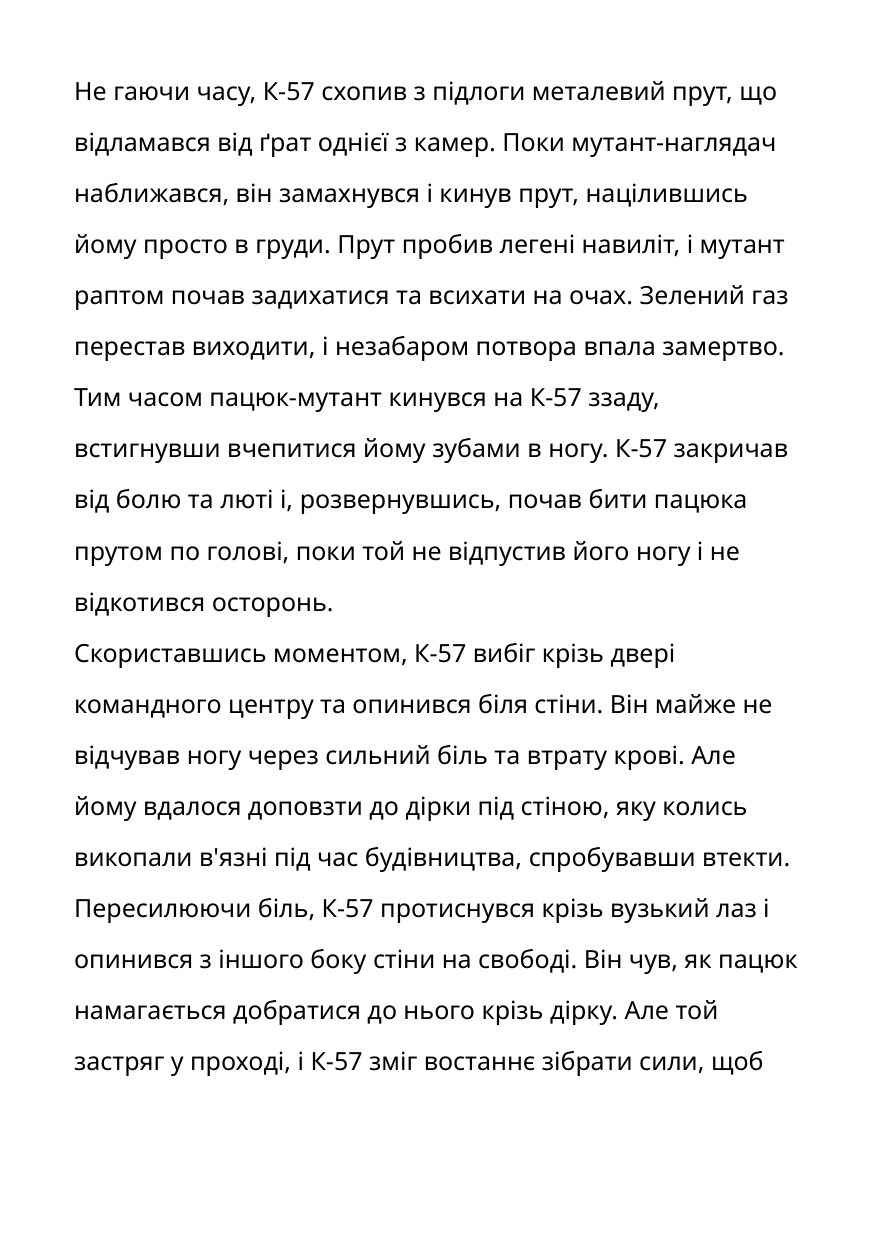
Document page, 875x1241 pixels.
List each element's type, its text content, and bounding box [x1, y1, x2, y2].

text Тим часом пацюк-мутант кинувся на К-57 ззаду, встигнувши вчепитися йому зубами в ногу. К-57 закричав від болю та люті і, розвернувшись, почав бити пацюка прутом по голові, поки той не відпустив його ногу і не відкотився осторонь. [74, 380, 800, 618]
text Скориставшись моментом, К-57 вибіг крізь двері командного центру та опинився біля стіни. Він майже не відчував ногу через сильний біль та втрату крові. Але йому вдалося доповзти до дірки під стіною, яку колись викопали в'язні під час будівництва, спробувавши втекти. [74, 635, 800, 873]
text Пересилюючи біль, К-57 протиснувся крізь вузький лаз і опинився з іншого боку стіни на свободі. Він чув, як пацюк намагається добратися до нього крізь дірку. Але той застряг у проході, і К-57 зміг востаннє зібрати сили, щоб [74, 891, 800, 1078]
text Не гаючи часу, К-57 схопив з підлоги металевий прут, що відламався від ґрат однієї з камер. Поки мутант-наглядач наближався, він замахнувся і кинув прут, націлившись йому просто в груди. Прут пробив легені навиліт, і мутант раптом почав задихатися та всихати на очах. Зелений газ перестав виходити, і незабаром потвора впала замертво. [74, 74, 800, 363]
